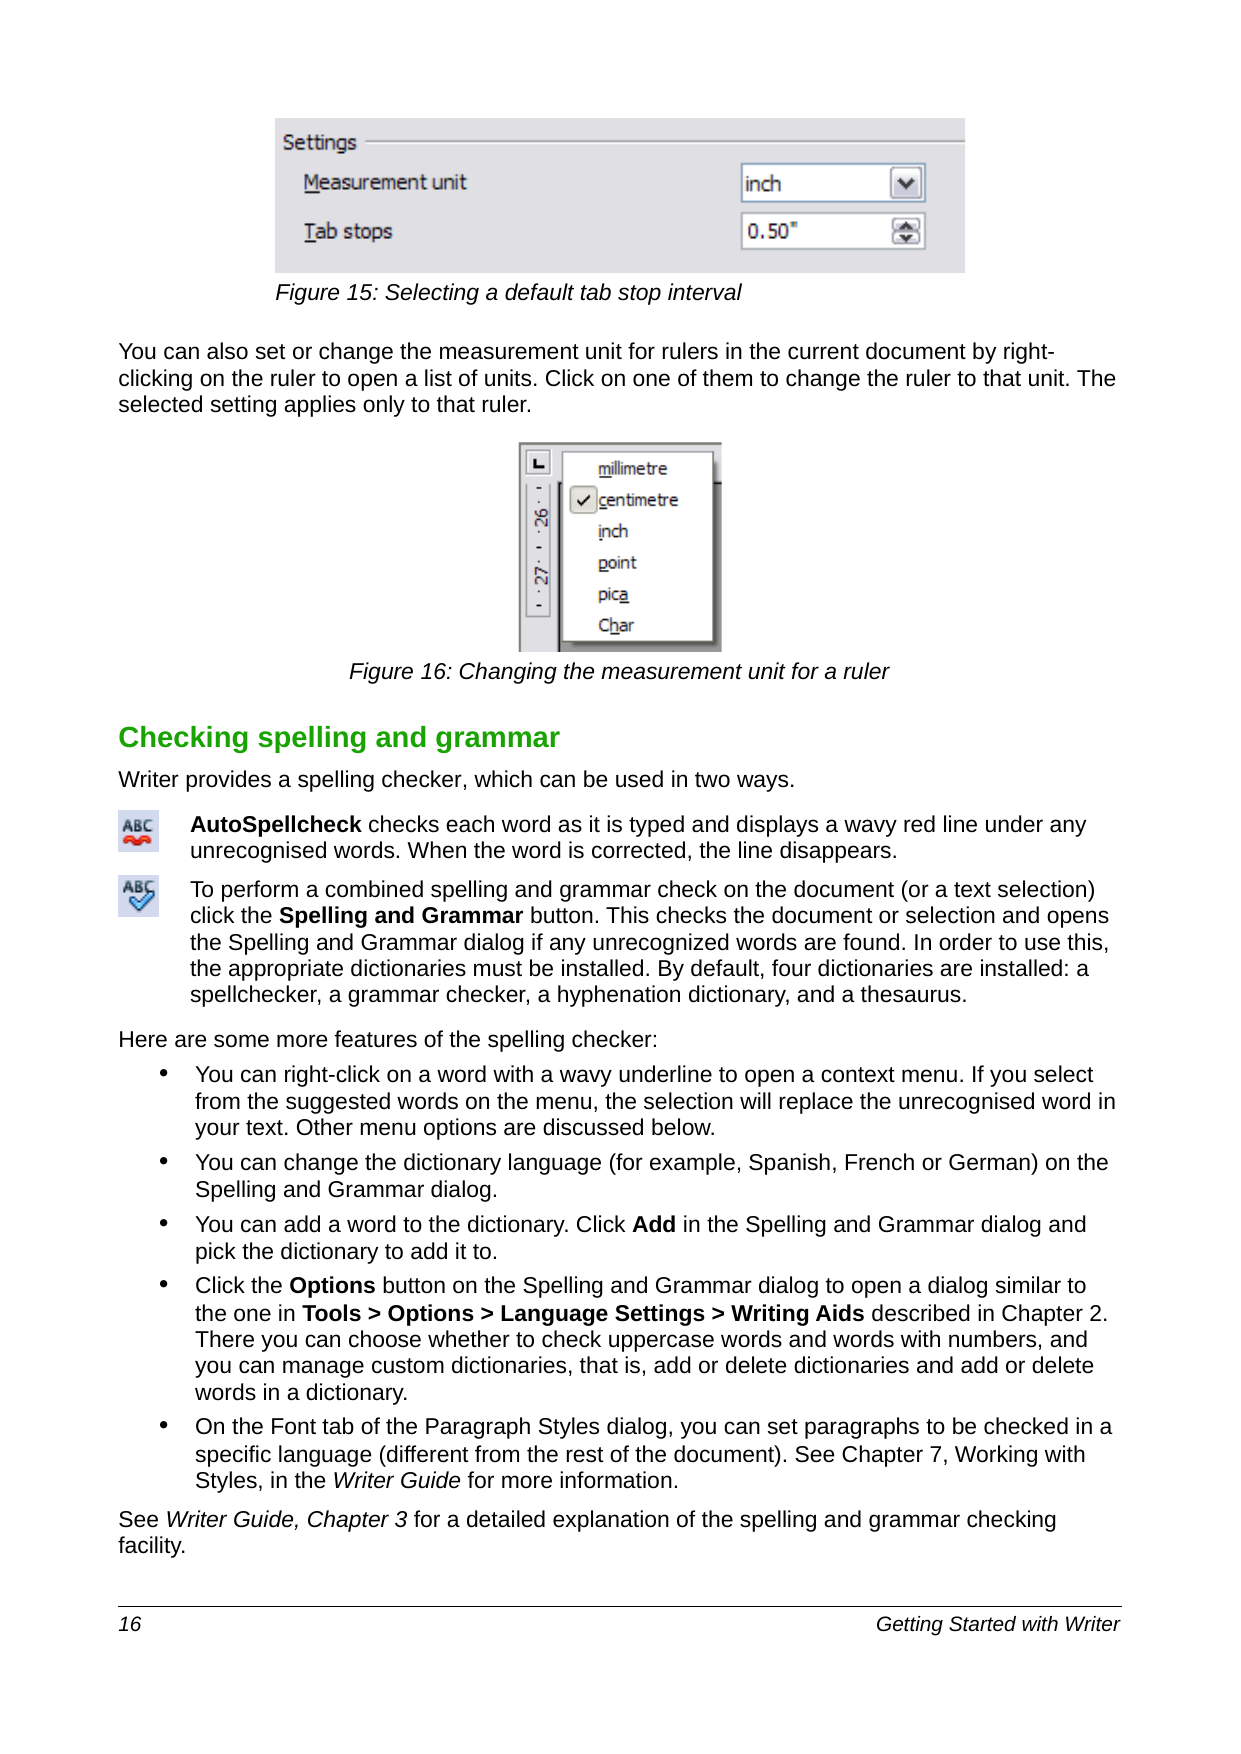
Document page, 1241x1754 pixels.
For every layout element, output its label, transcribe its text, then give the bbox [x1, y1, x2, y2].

text Writer provides a spelling checker, which can be used in two ways. [118, 766, 1122, 792]
text Figure 15: Selecting a default tab stop interval [275, 279, 965, 306]
list You can right-click on a word with a wavy underline to open a context menu. If you select from the suggested words on the menu, the selection will replace the unrecognised word in your text. Other menu options are discussed below. [156, 1059, 1122, 1141]
text You can also set or change the measurement unit for rulers in the current document by right-clicking on the ruler to open a list of units. Click on one of them to change the ruler to that unit. The selected setting applies only to that ruler. [118, 338, 1122, 417]
picture [275, 118, 966, 273]
list On the Font tab of the Paragraph Styles dialog, you can set paragraphs to be checked in a specific language (different from the rest of the document). See Chapter 7, Working with Styles, in the Writer Guide for more information. [156, 1411, 1122, 1493]
table_cell [118, 876, 190, 1020]
picture [518, 442, 722, 652]
text See Writer Guide, Chapter 3 for a detailed explanation of the spelling and grammar checking facility. [118, 1506, 1122, 1558]
table_cell To perform a combined spelling and grammar check on the document (or a text selection) click the Spelling and Grammar button. This checks the document or selection and opens the Spelling and Grammar dialog if any unrecognized words are found. In order to use this, the appropriate dictionaries must be installed. By default, four dictionaries are installed: a spellchecker, a grammar checker, a hyphenation dictionary, and a thesaurus. [190, 876, 1122, 1020]
table_header [118, 811, 190, 876]
subtitle Checking spelling and grammar [118, 720, 1122, 753]
picture [118, 875, 159, 917]
list You can change the dictionary language (for example, Spanish, French or German) on the Spelling and Grammar dialog. [156, 1147, 1122, 1202]
list Click the Options button on the Spelling and Grammar dialog to open a dialog similar to the one in Tools > Options > Language Settings > Writing Aids described in Chapter 2. There you can choose whether to check uppercase words and words with numbers, and you can manage custom dictionaries, that is, add or delete dictionaries and add or delete words in a dictionary. [156, 1271, 1122, 1405]
list You can add a word to the dictionary. Click Add in the Spelling and Grammar dialog and pick the dictionary to add it to. [156, 1209, 1122, 1264]
text Figure 16: Changing the measurement unit for a ruler [336, 658, 904, 684]
picture [118, 810, 159, 852]
list Here are some more features of the spelling checker: [118, 1026, 1122, 1052]
table_header AutoSpellcheck checks each word as it is typed and displays a wavy red line under any unrecognised words. When the word is corrected, the line disappears. [190, 811, 1122, 876]
